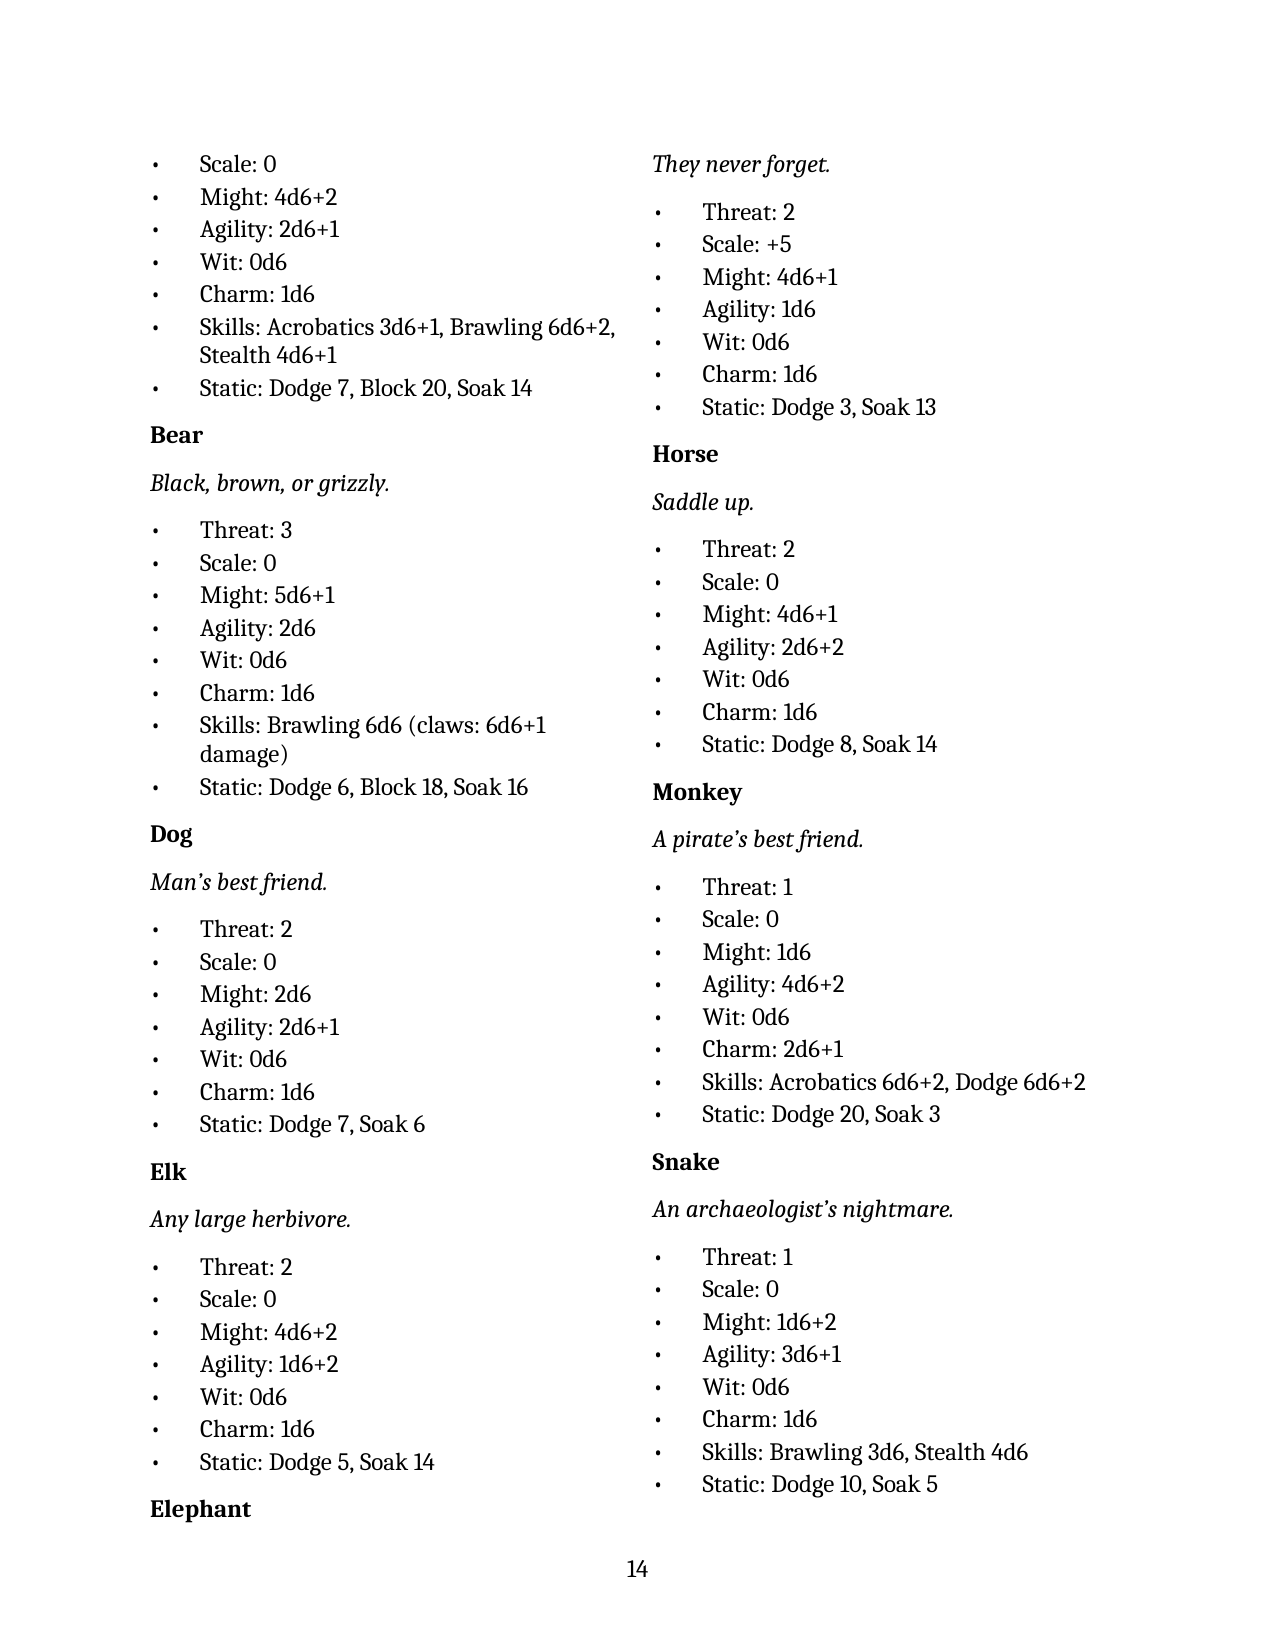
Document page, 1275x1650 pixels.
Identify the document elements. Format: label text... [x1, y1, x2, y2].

list Static: Dodge 10, Soak 5 [652, 1470, 1125, 1499]
text Man’s best friend. [150, 867, 622, 896]
list Agility: 4d6+2 [652, 970, 1125, 999]
list Threat: 2 [652, 197, 1125, 226]
list Threat: 2 [150, 915, 622, 944]
list Agility: 2d6+2 [652, 632, 1125, 661]
list Static: Dodge 7, Block 20, Soak 14 [150, 374, 622, 402]
list Agility: 1d6 [652, 295, 1125, 324]
list Wit: 0d6 [150, 1045, 622, 1074]
text A pirate’s best friend. [652, 825, 1125, 854]
list Charm: 1d6 [652, 360, 1125, 389]
list Skills: Brawling 3d6, Stealth 4d6 [652, 1437, 1125, 1466]
list Agility: 1d6+2 [150, 1350, 622, 1379]
list Wit: 0d6 [652, 1002, 1125, 1031]
text An archaeologist’s nightmare. [652, 1195, 1125, 1224]
text Elk [150, 1157, 622, 1186]
list Scale: 0 [150, 947, 622, 976]
text Black, brown, or grizzly. [150, 469, 622, 497]
list Threat: 2 [652, 535, 1125, 564]
list Might: 1d6+2 [652, 1307, 1125, 1336]
list Charm: 1d6 [150, 280, 622, 309]
list Charm: 1d6 [652, 697, 1125, 726]
list Charm: 1d6 [150, 679, 622, 707]
list Scale: +5 [652, 230, 1125, 259]
list Threat: 1 [652, 872, 1125, 901]
list Agility: 3d6+1 [652, 1340, 1125, 1369]
list Wit: 0d6 [150, 247, 622, 276]
text They never forget. [652, 150, 1125, 179]
list Wit: 0d6 [652, 665, 1125, 694]
text Saddle up. [652, 487, 1125, 516]
list Wit: 0d6 [652, 1372, 1125, 1401]
list Might: 4d6+2 [150, 182, 622, 211]
list Agility: 2d6+1 [150, 215, 622, 244]
list Static: Dodge 20, Soak 3 [652, 1100, 1125, 1129]
list Charm: 1d6 [150, 1077, 622, 1106]
list Wit: 0d6 [150, 646, 622, 675]
list Might: 5d6+1 [150, 581, 622, 610]
list Might: 4d6+1 [652, 262, 1125, 291]
list Agility: 2d6 [150, 614, 622, 642]
list Threat: 1 [652, 1242, 1125, 1271]
text Monkey [652, 777, 1125, 806]
list Skills: Brawling 6d6 (claws: 6d6+1 damage) [150, 711, 622, 769]
list Scale: 0 [652, 905, 1125, 934]
list Scale: 0 [150, 1285, 622, 1314]
list Static: Dodge 8, Soak 14 [652, 730, 1125, 759]
list Might: 4d6+2 [150, 1317, 622, 1346]
list Static: Dodge 6, Block 18, Soak 16 [150, 772, 622, 801]
list Static: Dodge 7, Soak 6 [150, 1110, 622, 1139]
list Agility: 2d6+1 [150, 1012, 622, 1041]
text Horse [652, 440, 1125, 469]
list Scale: 0 [150, 150, 622, 179]
list Might: 2d6 [150, 980, 622, 1009]
list Scale: 0 [150, 549, 622, 577]
text Snake [652, 1147, 1125, 1176]
text Dog [150, 820, 622, 849]
list Charm: 2d6+1 [652, 1035, 1125, 1064]
text Bear [150, 421, 622, 450]
list Charm: 1d6 [150, 1415, 622, 1444]
list Skills: Acrobatics 3d6+1, Brawling 6d6+2, Stealth 4d6+1 [150, 312, 622, 370]
list Skills: Acrobatics 6d6+2, Dodge 6d6+2 [652, 1067, 1125, 1096]
list Wit: 0d6 [150, 1382, 622, 1411]
list Scale: 0 [652, 567, 1125, 596]
list Charm: 1d6 [652, 1405, 1125, 1434]
list Might: 4d6+1 [652, 600, 1125, 629]
list Wit: 0d6 [652, 327, 1125, 356]
text Elephant [150, 1495, 622, 1524]
list Static: Dodge 3, Soak 13 [652, 392, 1125, 421]
list Threat: 3 [150, 516, 622, 545]
list Threat: 2 [150, 1252, 622, 1281]
list Might: 1d6 [652, 937, 1125, 966]
list Scale: 0 [652, 1275, 1125, 1304]
text Any large herbivore. [150, 1205, 622, 1234]
list Static: Dodge 5, Soak 14 [150, 1447, 622, 1476]
